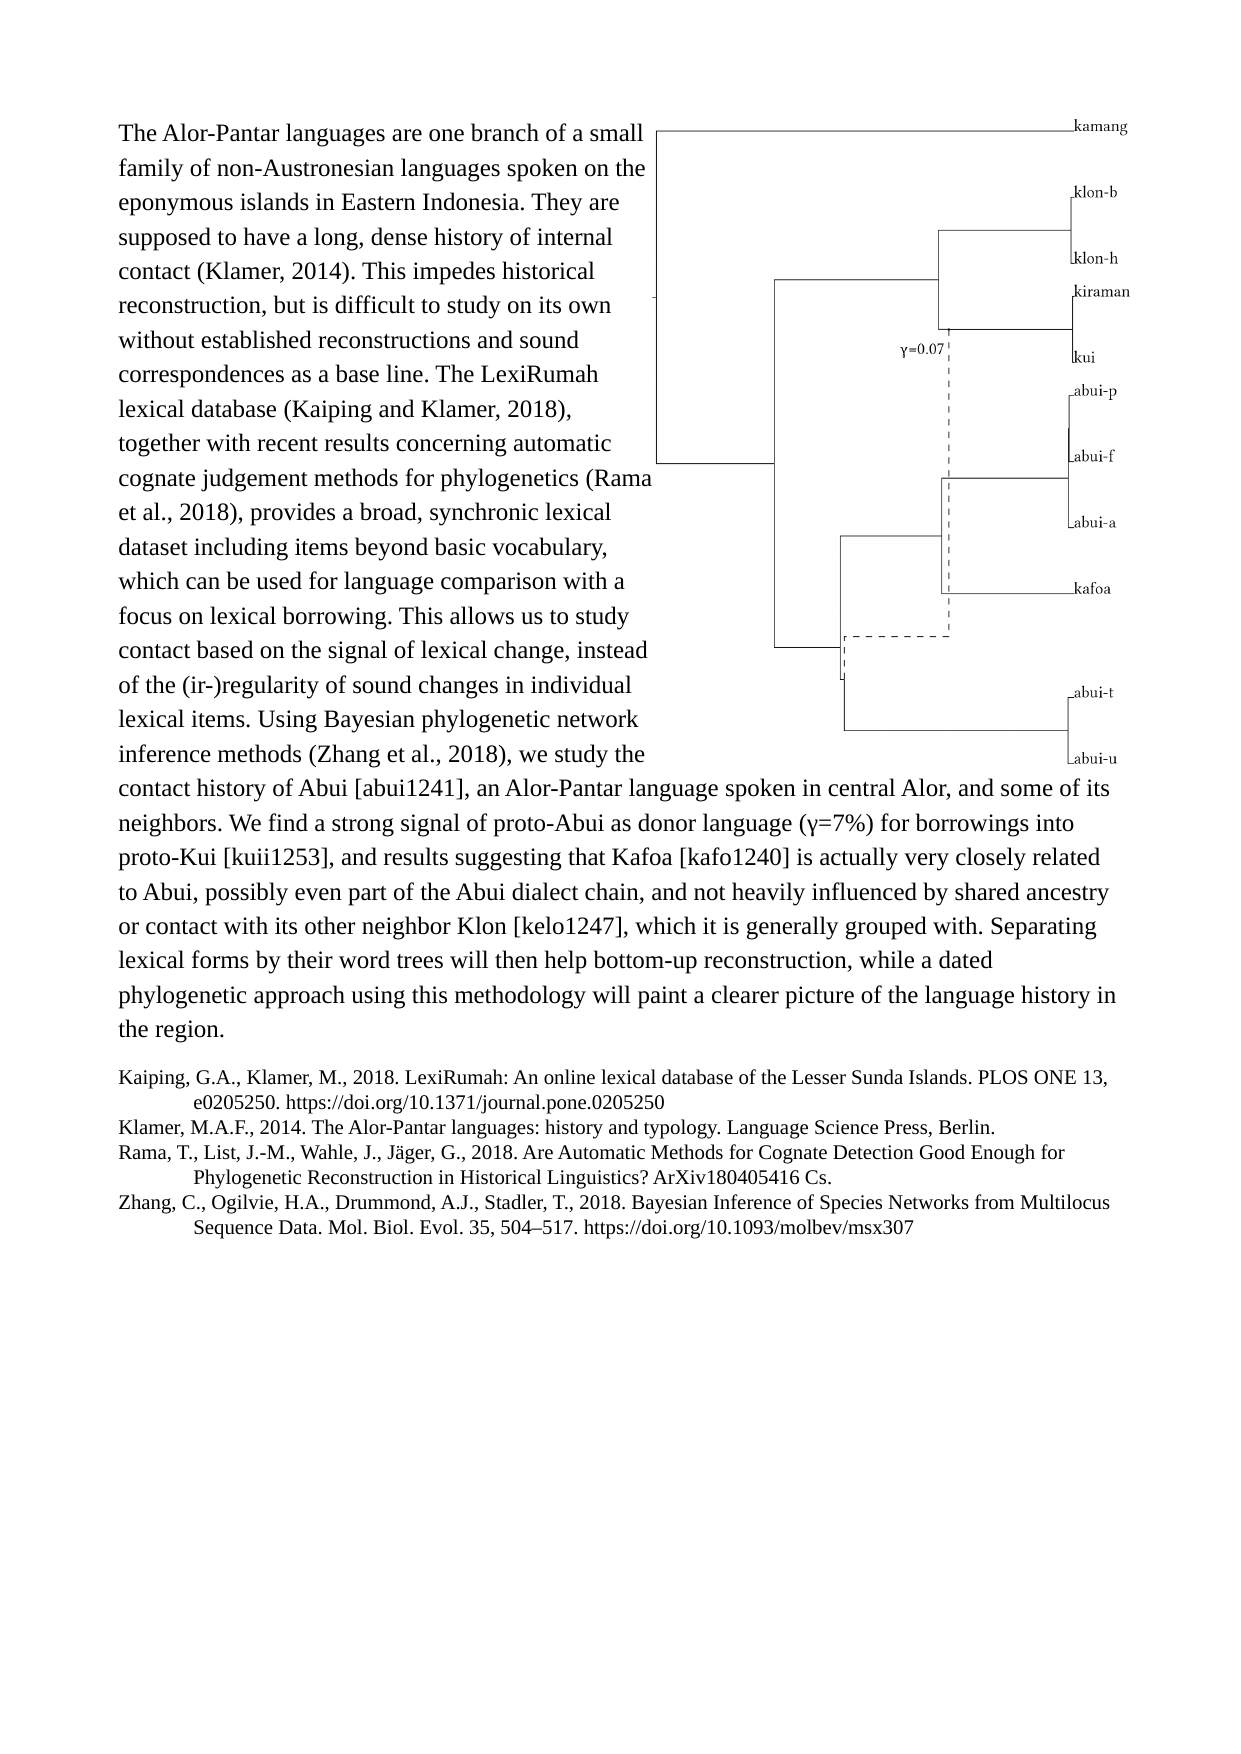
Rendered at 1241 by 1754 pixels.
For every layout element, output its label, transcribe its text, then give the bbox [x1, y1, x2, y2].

text Kaiping, G.A., Klamer, M., 2018. LexiRumah: An online lexical database of the Lesser Sunda Islands. PLOS ONE 13, e0205250. https://doi.org/10.1371/journal.pone.0205250 [118, 1064, 1122, 1114]
text The Alor-Pantar languages are one branch of a small family of non-Austronesian languages spoken on the eponymous islands in Eastern Indonesia. They are supposed to have a long, dense history of internal contact (Klamer, 2014). This impedes historical reconstruction, but is difficult to study on its own without established reconstructions and sound correspondences as a base line. The LexiRumah lexical database (Kaiping and Klamer, 2018), together with recent results concerning automatic cognate judgement methods for phylogenetics (Rama et al., 2018), provides a broad, synchronic lexical dataset including items beyond basic vocabulary, which can be used for language comparison with a focus on lexical borrowing. This allows us to study contact based on the signal of lexical change, instead of the (ir-)regularity of sound changes in individual lexical items. Using Bayesian phylogenetic network inference methods (Zhang et al., 2018), we study the contact history of Abui [abui1241], an Alor-Pantar language spoken in central Alor, and some of its neighbors. We find a strong signal of proto-Abui as donor language (γ=7%) for borrowings into proto-Kui [kuii1253], and results suggesting that Kafoa [kafo1240] is actually very closely related to Abui, possibly even part of the Abui dialect chain, and not heavily influenced by shared ancestry or contact with its other neighbor Klon [kelo1247], which it is generally grouped with. Separating lexical forms by their word trees will then help bottom-up reconstruction, while a dated phylogenetic approach using this methodology will paint a clearer picture of the language history in the region. [118, 118, 1122, 1043]
text Zhang, C., Ogilvie, H.A., Drummond, A.J., Stadler, T., 2018. Bayesian Inference of Species Networks from Multilocus Sequence Data. Mol. Biol. Evol. 35, 504–517. https://doi.org/10.1093/molbev/msx307 [118, 1189, 1122, 1239]
text Klamer, M.A.F., 2014. The Alor-Pantar languages: history and typology. Language Science Press, Berlin. [118, 1114, 1122, 1139]
picture [652, 119, 1130, 764]
text Rama, T., List, J.-M., Wahle, J., Jäger, G., 2018. Are Automatic Methods for Cognate Detection Good Enough for Phylogenetic Reconstruction in Historical Linguistics? ArXiv180405416 Cs. [118, 1139, 1122, 1189]
